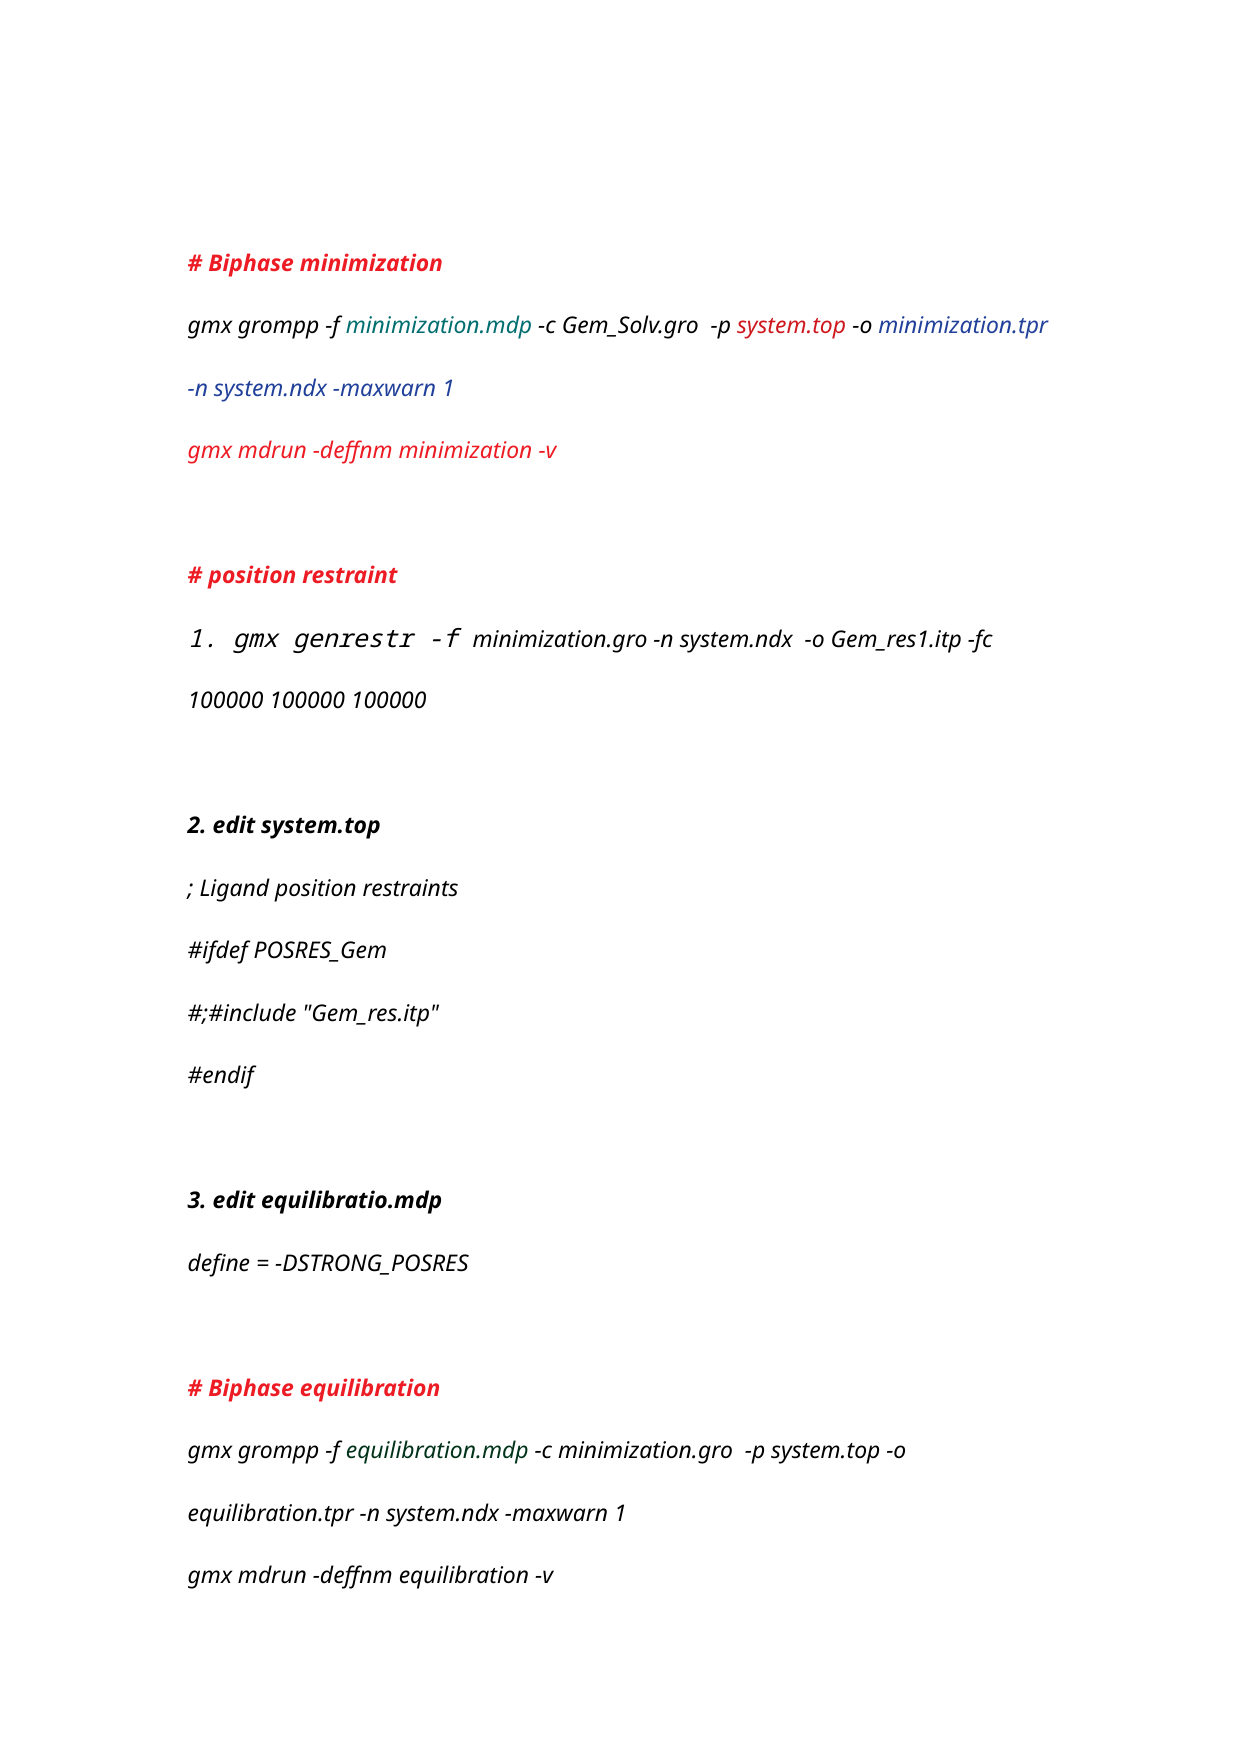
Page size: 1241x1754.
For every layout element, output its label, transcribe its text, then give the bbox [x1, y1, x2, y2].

text 2. edit system.top [187, 783, 1053, 846]
text #endif [187, 1033, 1053, 1096]
text 3. edit equilibratio.mdp [187, 1158, 1053, 1221]
text gmx mdrun -deffnm equilibration -v [187, 1533, 1053, 1596]
text 1. gmx genrestr -f minimization.gro -n system.ndx -o Gem_res1.itp -fc 100000 100000 100000 [187, 596, 1053, 721]
text gmx grompp -f equilibration.mdp -c minimization.gro -p system.top -o equilibration.tpr -n system.ndx -maxwarn 1 [187, 1408, 1053, 1533]
text gmx mdrun -deffnm minimization -v [187, 408, 1053, 471]
text gmx grompp -f minimization.mdp -c Gem_Solv.gro -p system.top -o minimization.tpr -n system.ndx -maxwarn 1 [187, 283, 1053, 408]
text #ifdef POSRES_Gem [187, 908, 1053, 971]
text # position restraint [187, 533, 1053, 596]
text # Biphase equilibration [187, 1346, 1053, 1408]
text define = -DSTRONG_POSRES [187, 1221, 1053, 1283]
text # Biphase minimization [187, 221, 1053, 283]
text ; Ligand position restraints [187, 846, 1053, 908]
text #;#include "Gem_res.itp" [187, 971, 1053, 1033]
